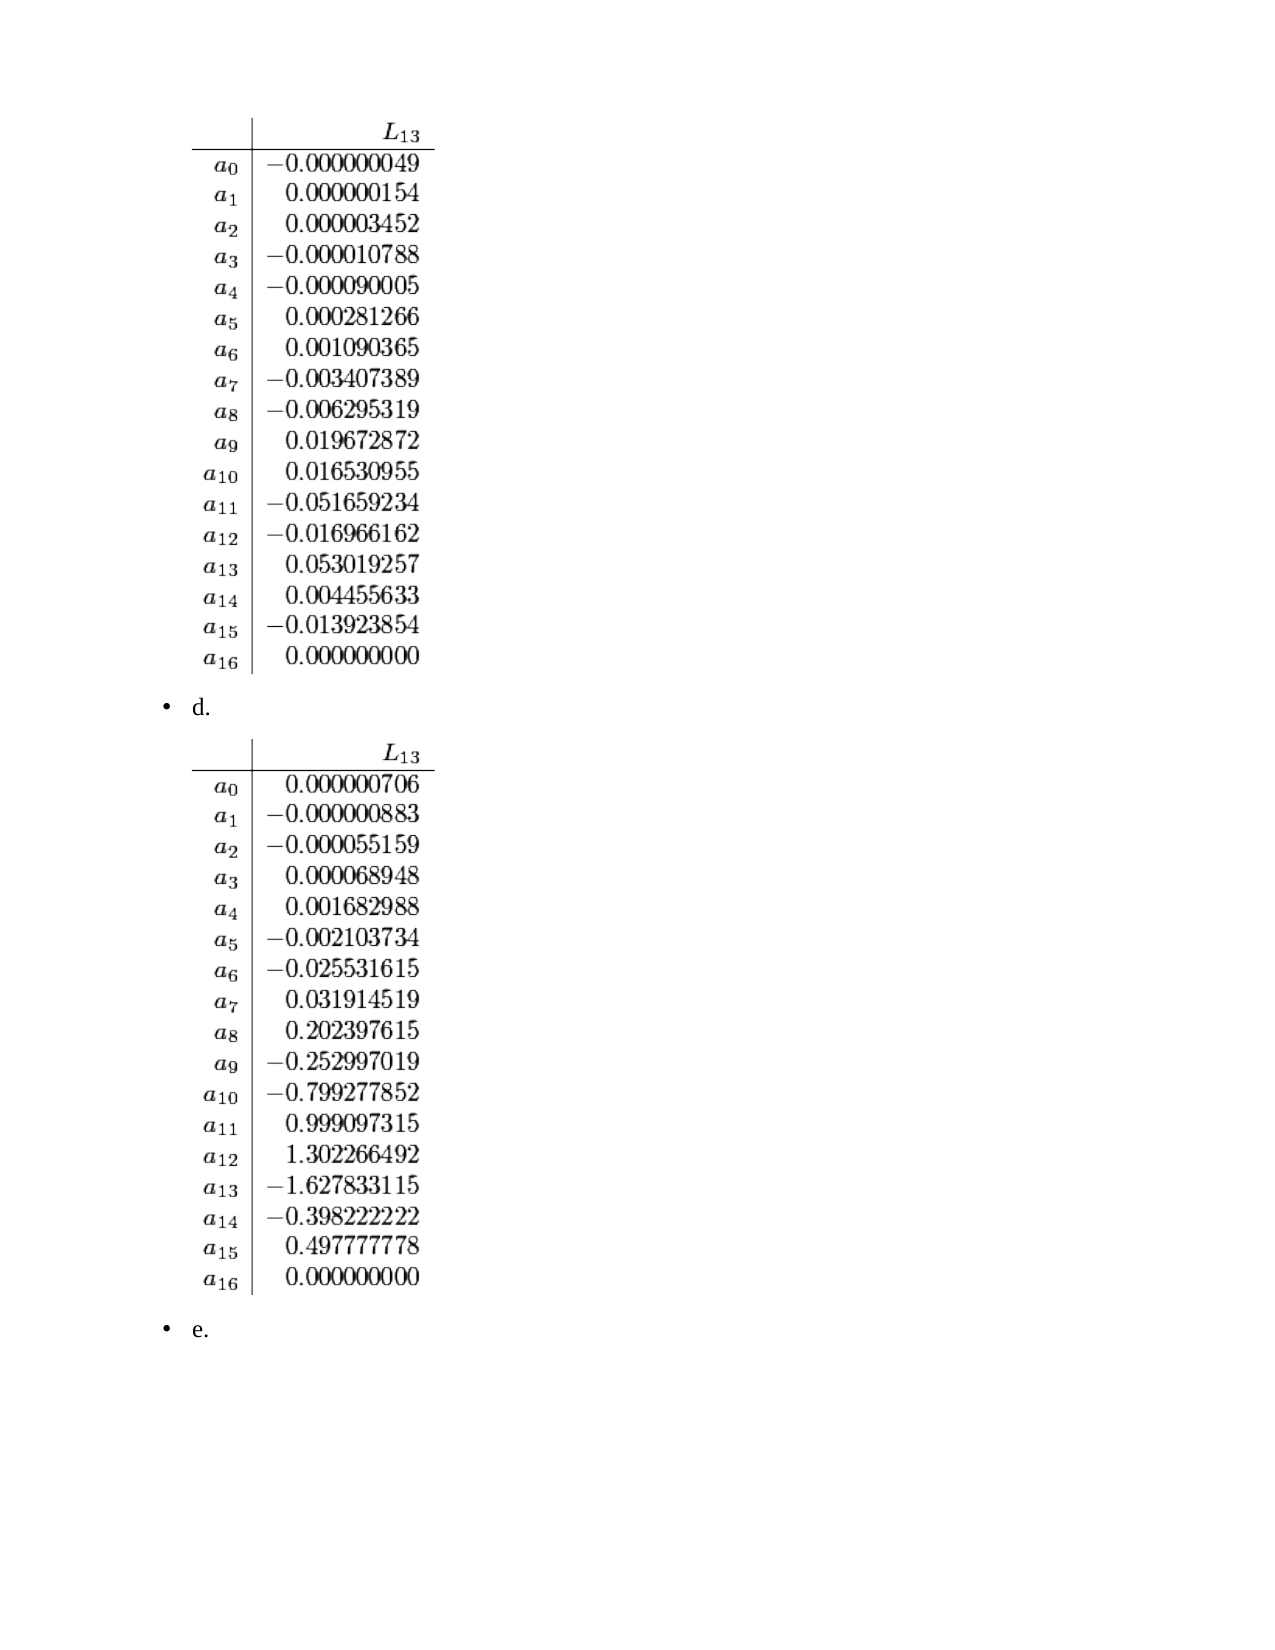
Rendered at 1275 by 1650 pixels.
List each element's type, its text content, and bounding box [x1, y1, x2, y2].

picture [191, 118, 435, 674]
picture [191, 739, 435, 1295]
list d. [162, 692, 1157, 721]
list e. [162, 1314, 1157, 1342]
